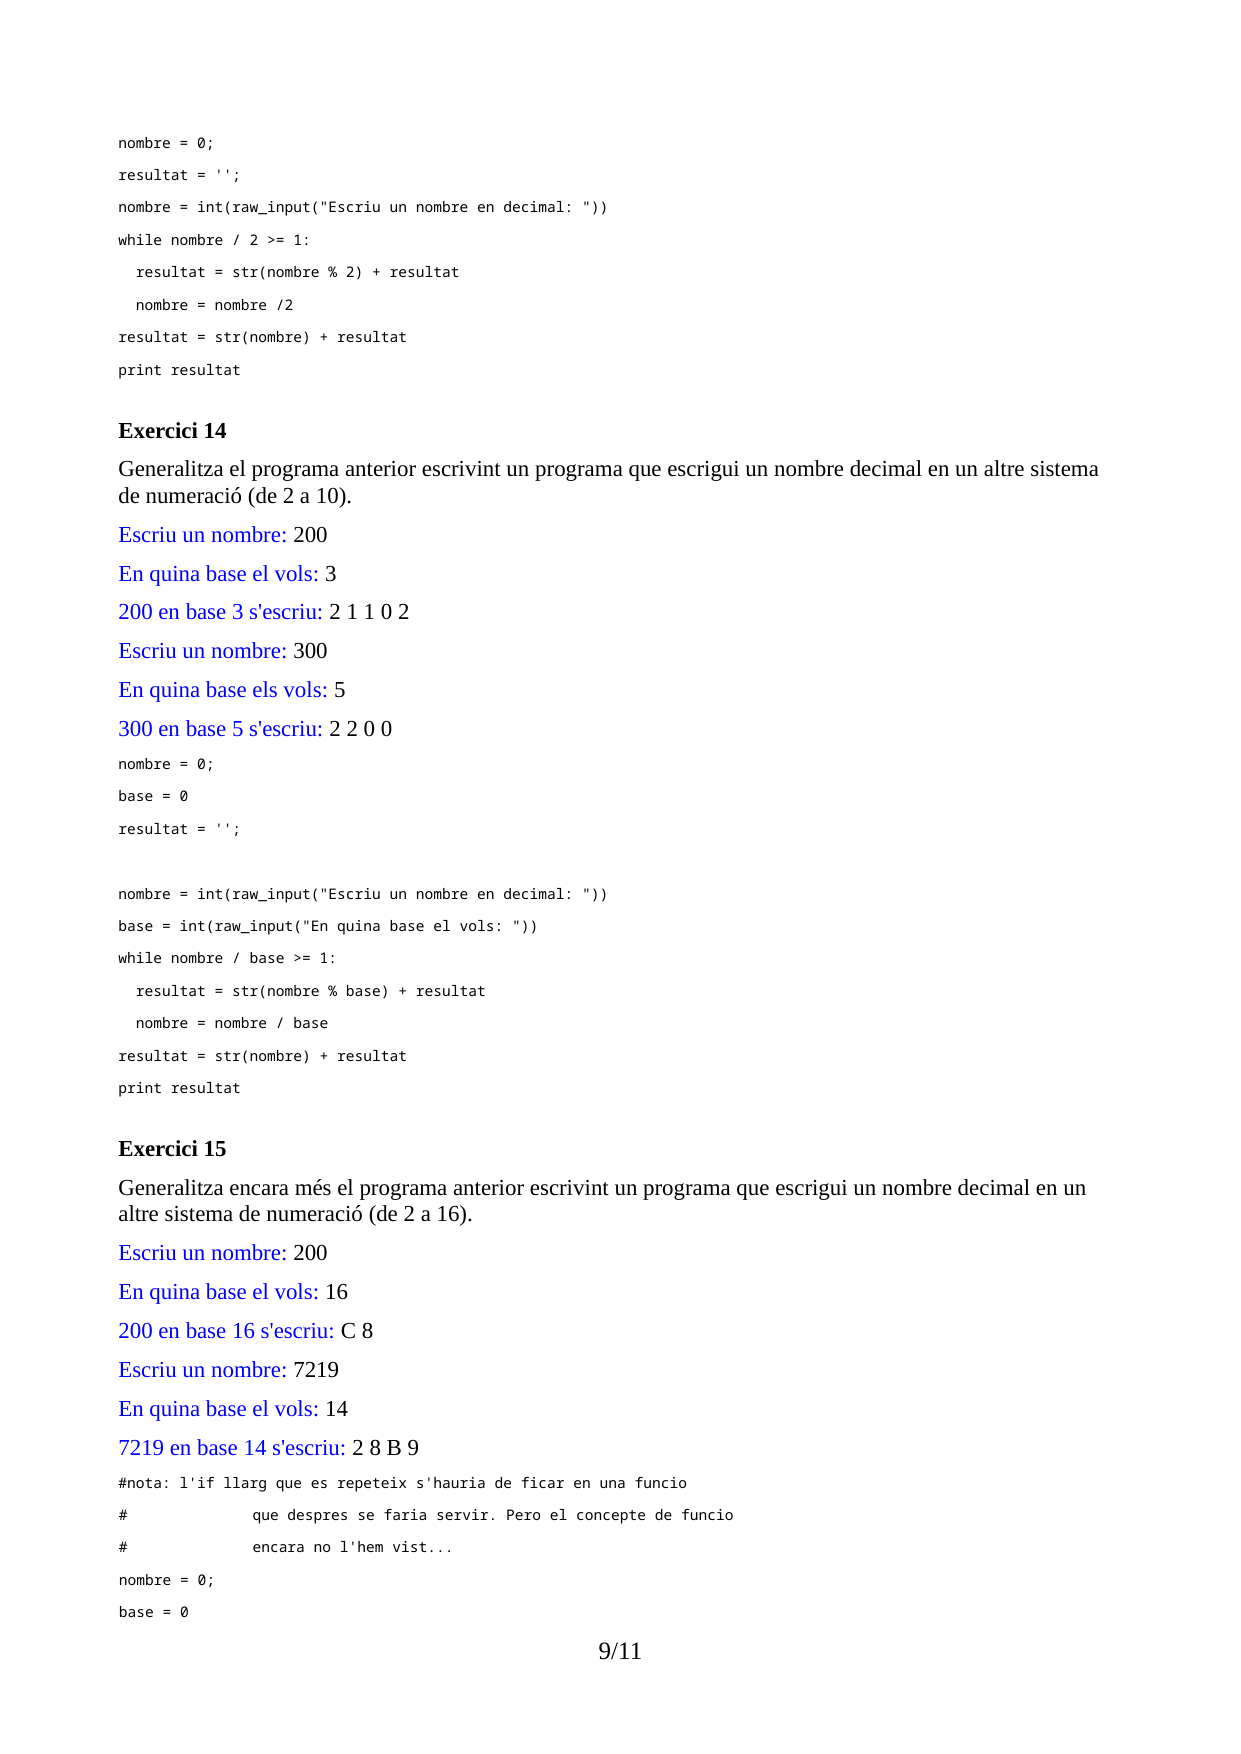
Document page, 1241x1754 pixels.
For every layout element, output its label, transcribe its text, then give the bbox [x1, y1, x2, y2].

text # que despres se faria servir. Pero el concepte de funcio [118, 1505, 1122, 1525]
text nombre = nombre /2 [118, 294, 1122, 314]
text nombre = 0; [118, 1569, 1122, 1589]
subtitle Exercici 14 [118, 417, 1122, 443]
text resultat = str(nombre % 2) + resultat [118, 262, 1122, 282]
text print resultat [118, 359, 1122, 379]
text nombre = int(raw_input("Escriu un nombre en decimal: ")) [118, 197, 1122, 217]
text resultat = ''; [118, 165, 1122, 185]
text 200 en base 3 s'escriu: 2 1 1 0 2 [118, 598, 1122, 625]
text Escriu un nombre: 300 [118, 637, 1122, 664]
text nombre = nombre / base [118, 1013, 1122, 1033]
text nombre = int(raw_input("Escriu un nombre en decimal: ")) [118, 883, 1122, 903]
text 200 en base 16 s'escriu: C 8 [118, 1317, 1122, 1343]
text print resultat [118, 1078, 1122, 1098]
text #nota: l'if llarg que es repeteix s'hauria de ficar en una funcio [118, 1472, 1122, 1492]
text Escriu un nombre: 200 [118, 1239, 1122, 1266]
text 300 en base 5 s'escriu: 2 2 0 0 [118, 715, 1122, 741]
text En quina base el vols: 14 [118, 1395, 1122, 1421]
text while nombre / 2 >= 1: [118, 230, 1122, 249]
text 7219 en base 14 s'escriu: 2 8 B 9 [118, 1433, 1122, 1460]
text Escriu un nombre: 7219 [118, 1356, 1122, 1382]
text Generalitza el programa anterior escrivint un programa que escrigui un nombre decimal en un altre sistema de numeració (de 2 a 10). [118, 456, 1122, 508]
text # encara no l'hem vist... [118, 1537, 1122, 1557]
text Generalitza encara més el programa anterior escrivint un programa que escrigui un nombre decimal en un altre sistema de numeració (de 2 a 16). [118, 1174, 1122, 1227]
text while nombre / base >= 1: [118, 948, 1122, 968]
text base = int(raw_input("En quina base el vols: ")) [118, 916, 1122, 936]
text resultat = str(nombre) + resultat [118, 327, 1122, 347]
text base = 0 [118, 1602, 1122, 1622]
text En quina base el vols: 16 [118, 1278, 1122, 1304]
text nombre = 0; [118, 754, 1122, 774]
text resultat = ''; [118, 819, 1122, 838]
text base = 0 [118, 786, 1122, 806]
text En quina base els vols: 5 [118, 676, 1122, 702]
text resultat = str(nombre) + resultat [118, 1045, 1122, 1065]
text Escriu un nombre: 200 [118, 521, 1122, 547]
text nombre = 0; [118, 132, 1122, 152]
subtitle Exercici 15 [118, 1135, 1122, 1162]
text resultat = str(nombre % base) + resultat [118, 981, 1122, 1001]
text En quina base el vols: 3 [118, 559, 1122, 586]
